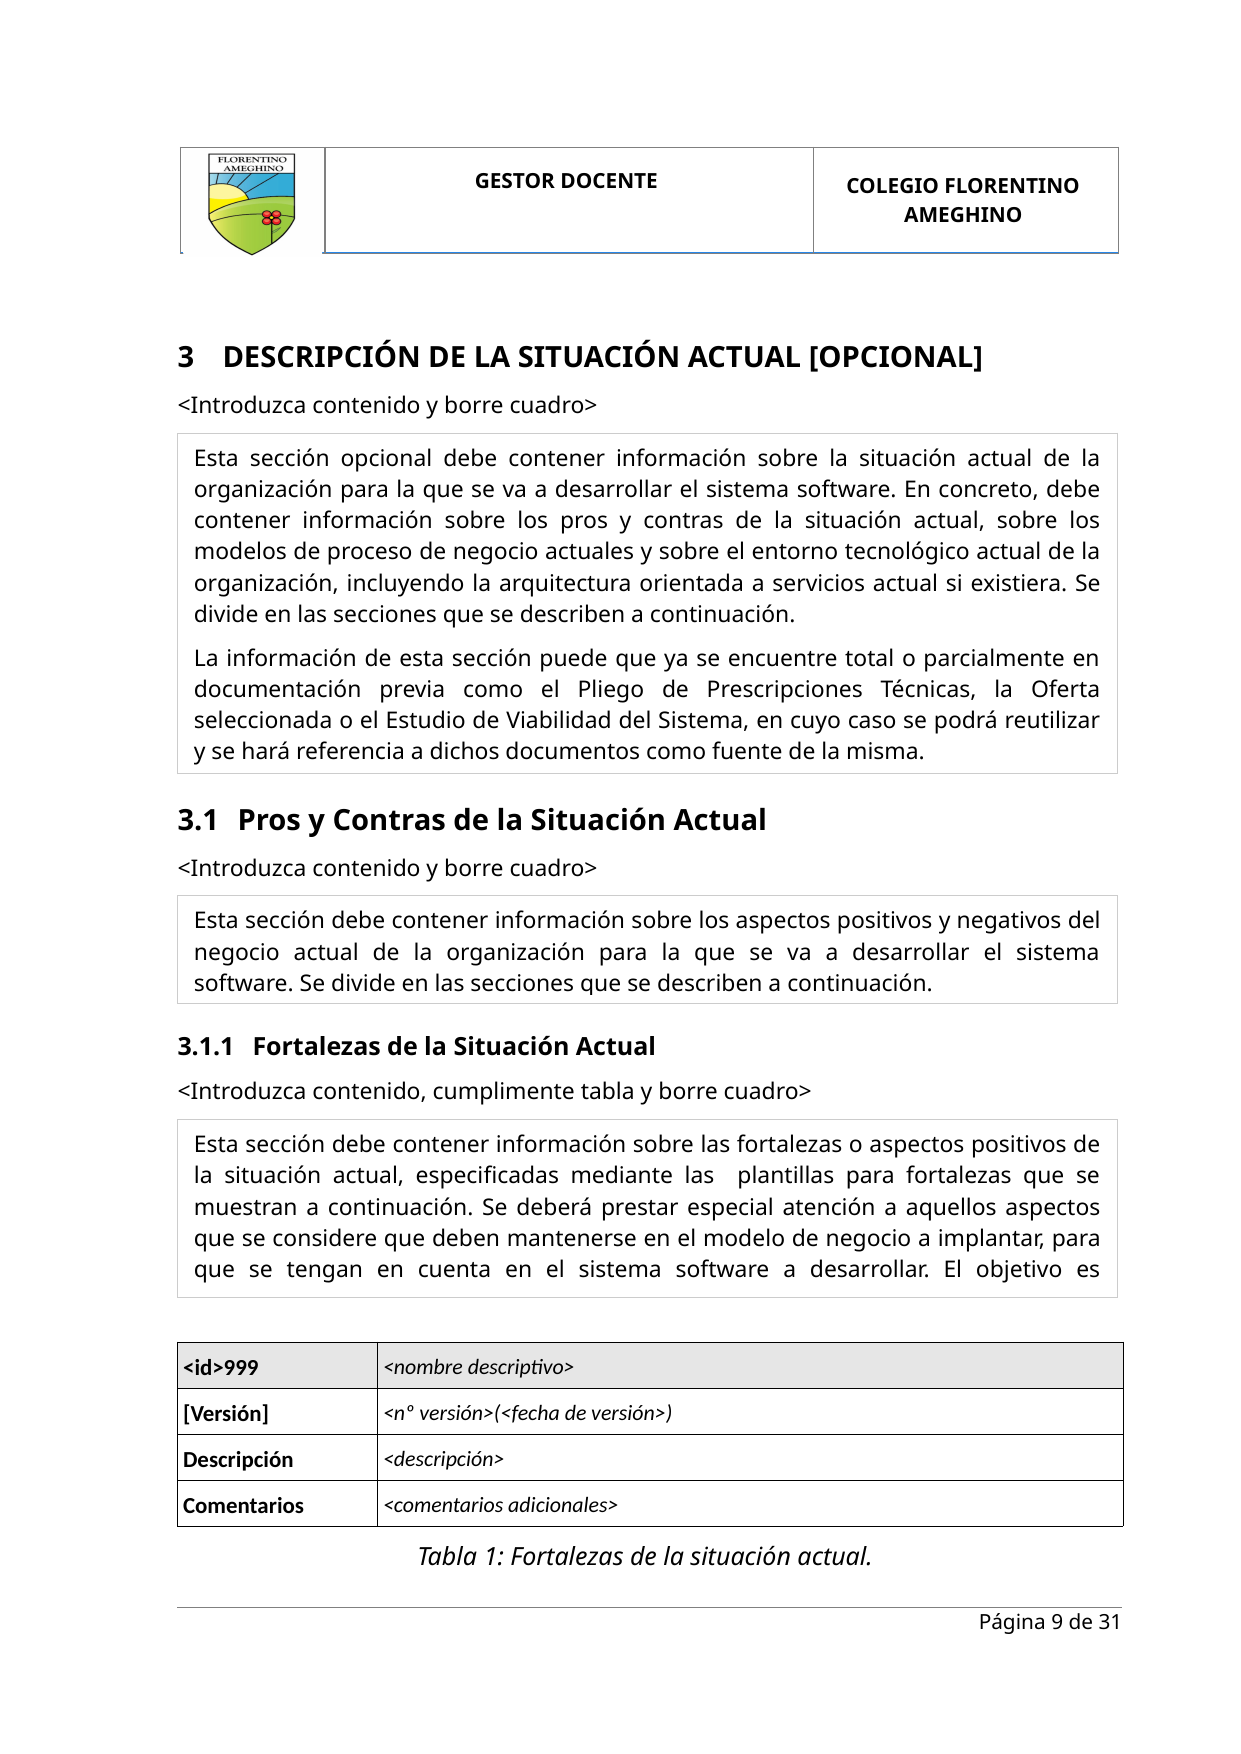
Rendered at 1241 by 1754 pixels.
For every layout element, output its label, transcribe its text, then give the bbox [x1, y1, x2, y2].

table_header <id>999 [178, 1343, 377, 1388]
table_cell Comentarios [178, 1481, 377, 1526]
table_cell Descripción [178, 1435, 377, 1480]
table_header <nombre descriptivo> [378, 1343, 1123, 1388]
text La información de esta sección puede que ya se encuentre total o parcialmente en documentación previa como el Pliego de Prescripciones Técnicas, la Oferta seleccionada o el Estudio de Viabilidad del Sistema, en cuyo caso se podrá reutilizar y se hará referencia a dichos documentos como fuente de la misma. [194, 641, 1101, 765]
subtitle Pros y Contras de la Situación Actual [177, 799, 1122, 839]
text Esta sección debe contener información sobre las fortalezas o aspectos positivos de la situación actual, especificadas mediante las plantillas para fortalezas que se muestran a continuación. Se deberá prestar especial atención a aquellos aspectos que se considere que deben mantenerse en el modelo de negocio a implantar, para que se tengan en cuenta en el sistema software a desarrollar. El objetivo es mantener aquellas buenas prácticas que se considere oportuno en el nuevo sistema a desarrollar. [194, 1128, 1101, 1289]
text Tabla 1: Fortalezas de la situación actual. [177, 1538, 1122, 1572]
table_cell [Versión] [178, 1389, 377, 1434]
subtitle Fortalezas de la Situación Actual [177, 1029, 1122, 1063]
text <Introduzca contenido y borre cuadro> [177, 389, 1122, 420]
table_cell <nº versión>(<fecha de versión>) [378, 1389, 1123, 1434]
picture [183, 150, 323, 257]
text Esta sección opcional debe contener información sobre la situación actual de la organización para la que se va a desarrollar el sistema software. En concreto, debe contener información sobre los pros y contras de la situación actual, sobre los modelos de proceso de negocio actuales y sobre el entorno tecnológico actual de la organización, incluyendo la arquitectura orientada a servicios actual si existiera. Se divide en las secciones que se describen a continuación. [194, 441, 1101, 629]
subtitle DESCRIPCIÓN DE LA SITUACIÓN ACTUAL [OPCIONAL] [177, 336, 1122, 376]
table_cell <comentarios adicionales> [378, 1481, 1123, 1526]
text Esta sección debe contener información sobre los aspectos positivos y negativos del negocio actual de la organización para la que se va a desarrollar el sistema software. Se divide en las secciones que se describen a continuación. [194, 904, 1101, 995]
table_cell <descripción> [378, 1435, 1123, 1480]
text <Introduzca contenido y borre cuadro> [177, 852, 1122, 883]
text <Introduzca contenido, cumplimente tabla y borre cuadro> [177, 1075, 1122, 1107]
